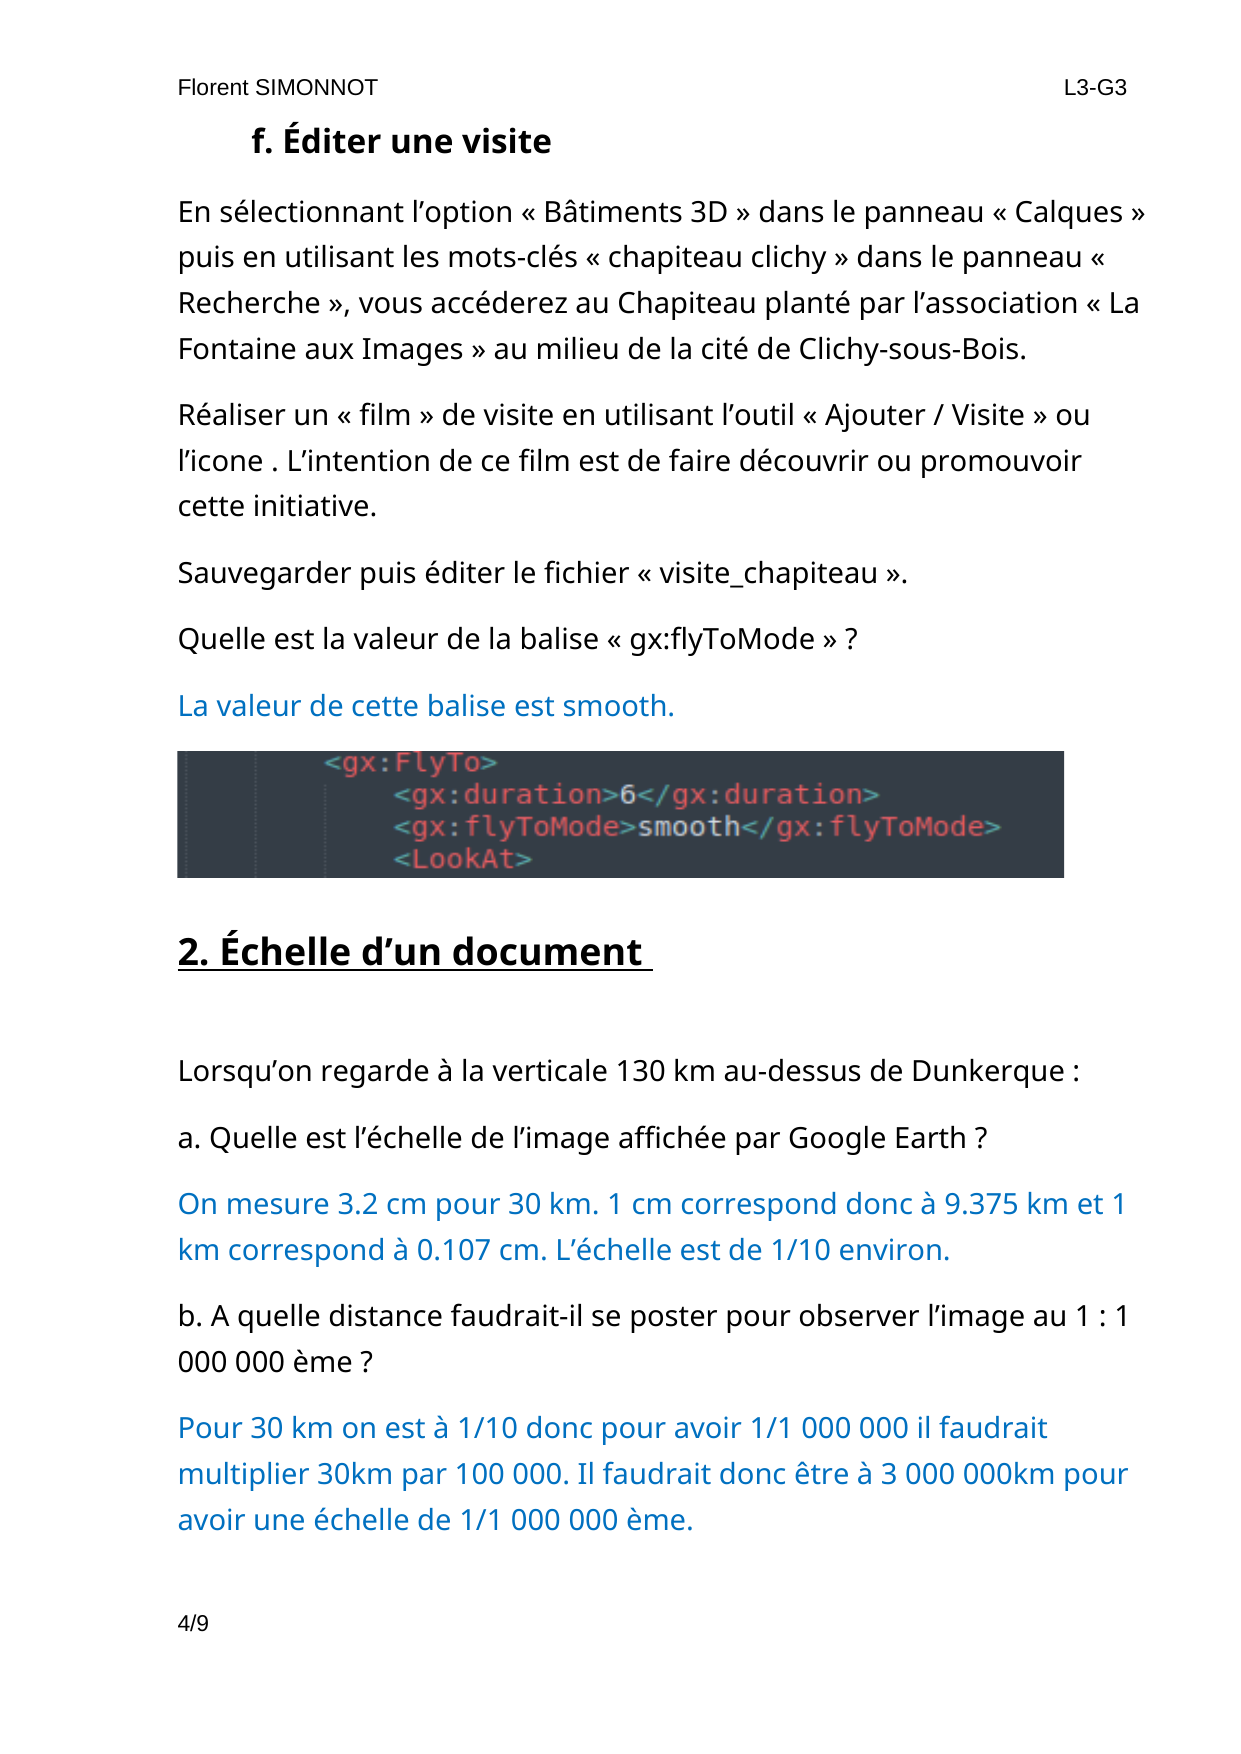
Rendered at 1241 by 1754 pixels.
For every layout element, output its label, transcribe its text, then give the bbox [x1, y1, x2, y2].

text Pour 30 km on est à 1/10 donc pour avoir 1/1 000 000 il faudrait multiplier 30km par 100 000. Il faudrait donc être à 3 000 000km pour avoir une échelle de 1/1 000 000 ème. [177, 1408, 1152, 1538]
text En sélectionnant l’option « Bâtiments 3D » dans le panneau « Calques » puis en utilisant les mots-clés « chapiteau clichy » dans le panneau « Recherche », vous accéderez au Chapiteau planté par l’association « La Fontaine aux Images » au milieu de la cité de Clichy-sous-Bois. [177, 191, 1152, 368]
text Sauvegarder puis éditer le fichier « visite_chapiteau ». [177, 552, 1152, 592]
text On mesure 3.2 cm pour 30 km. 1 cm correspond donc à 9.375 km et 1 km correspond à 0.107 cm. L’échelle est de 1/10 environ. [177, 1183, 1152, 1269]
text f. Éditer une visite [177, 118, 1152, 163]
picture [177, 751, 1065, 878]
text La valeur de cette balise est smooth. [177, 685, 1152, 725]
text Réaliser un « film » de visite en utilisant l’outil « Ajouter / Visite » ou l’icone . L’intention de ce film est de faire découvrir ou promouvoir cette initiative. [177, 394, 1152, 525]
text Lorsqu’on regarde à la verticale 130 km au-dessus de Dunkerque : [177, 1051, 1152, 1090]
text 2. Échelle d’un document [177, 925, 1152, 976]
text a. Quelle est l’échelle de l’image affichée par Google Earth ? [177, 1117, 1152, 1157]
text b. A quelle distance faudrait-il se poster pour observer l’image au 1 : 1 000 000 ème ? [177, 1296, 1152, 1381]
text Quelle est la valeur de la balise « gx:flyToMode » ? [177, 619, 1152, 658]
